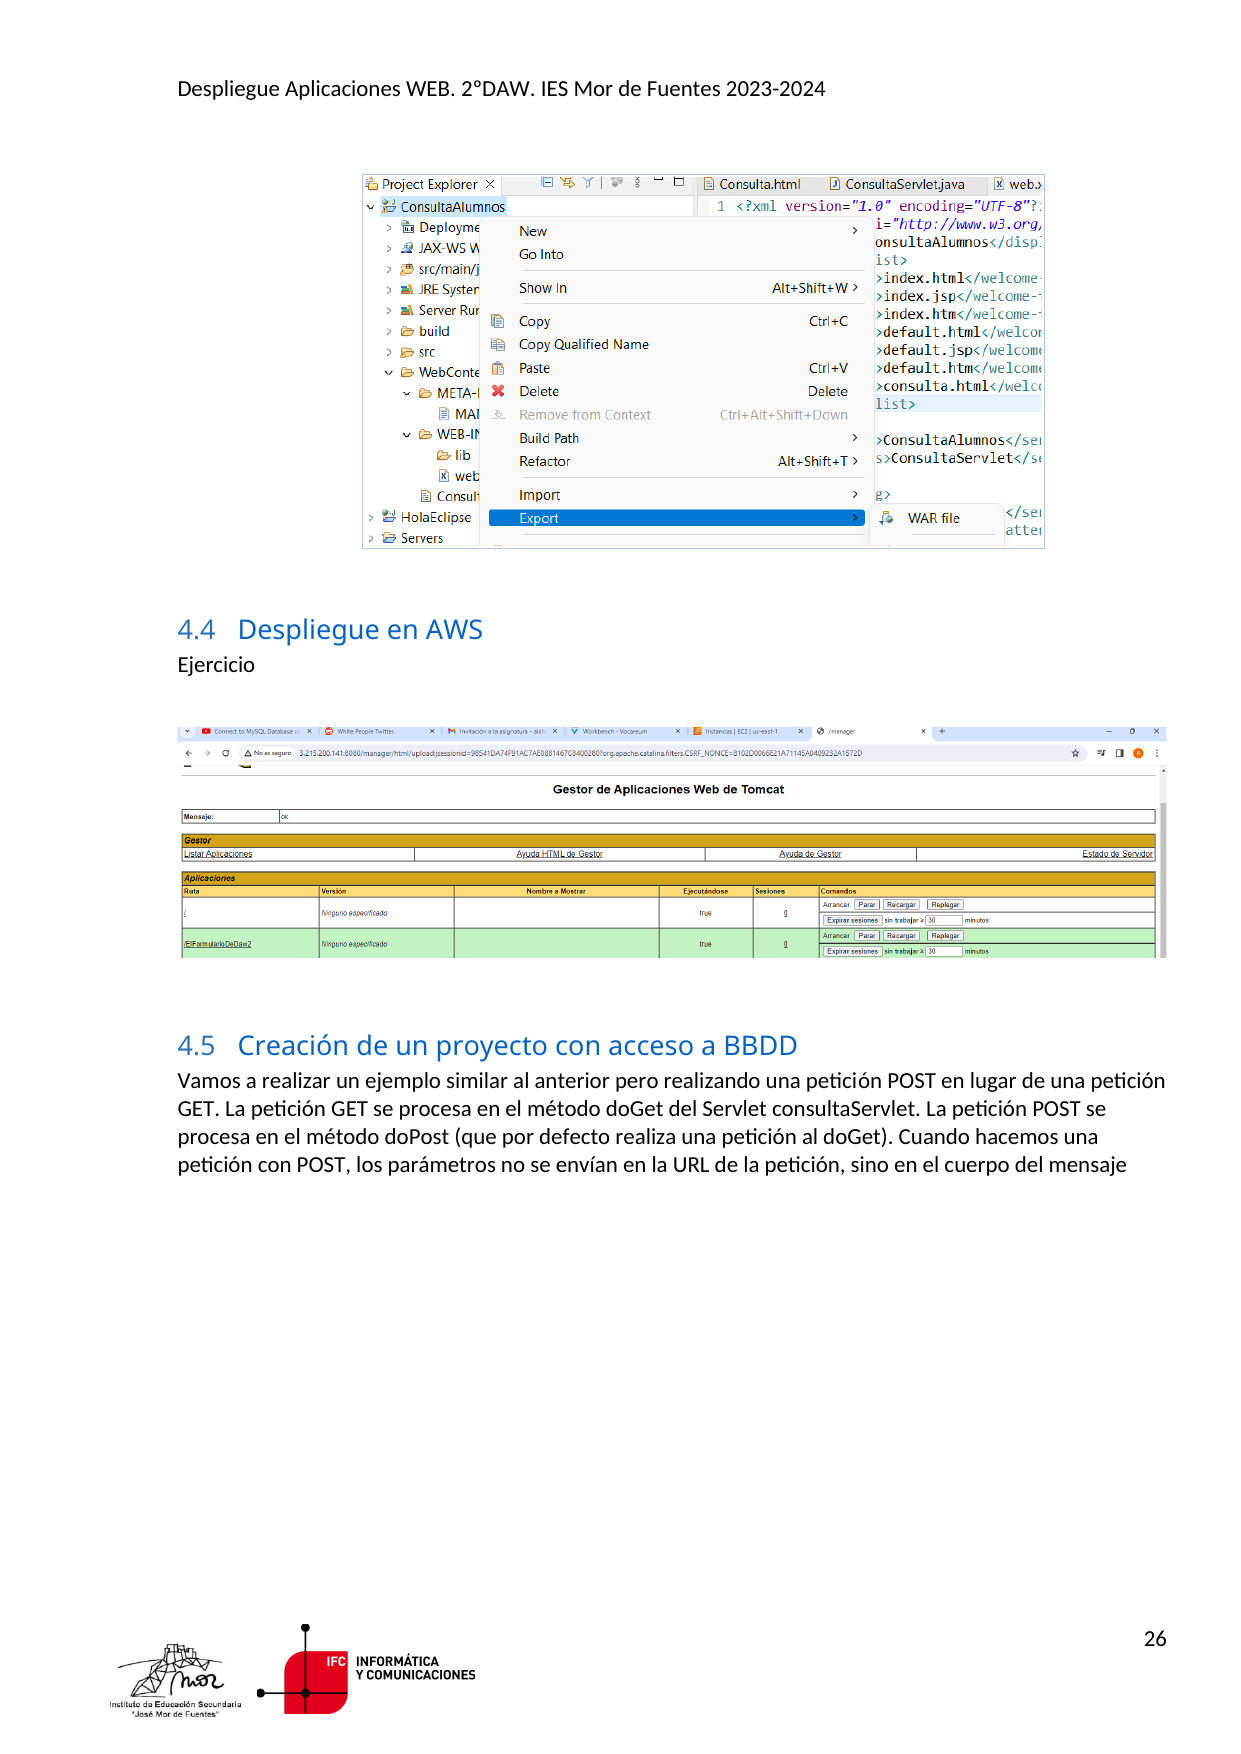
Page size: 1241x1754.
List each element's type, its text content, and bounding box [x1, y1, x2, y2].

subtitle Creación de un proyecto con acceso a BBDD [177, 1026, 1167, 1063]
text Ejercicio [177, 650, 1167, 708]
picture [256, 1624, 475, 1714]
picture [364, 177, 1042, 546]
picture [100, 1631, 249, 1736]
picture [177, 727, 1167, 958]
text Vamos a realizar un ejemplo similar al anterior pero realizando una petición POST en lugar de una petición GET. La petición GET se procesa en el método doGet del Servlet consultaServlet. La petición POST se procesa en el método doPost (que por defecto realiza una petición al doGet). Cuando hacemos una petición con POST, los parámetros no se envían en la URL de la petición, sino en el cuerpo del mensaje [177, 1066, 1167, 1178]
subtitle Despliegue en AWS [177, 610, 1167, 647]
